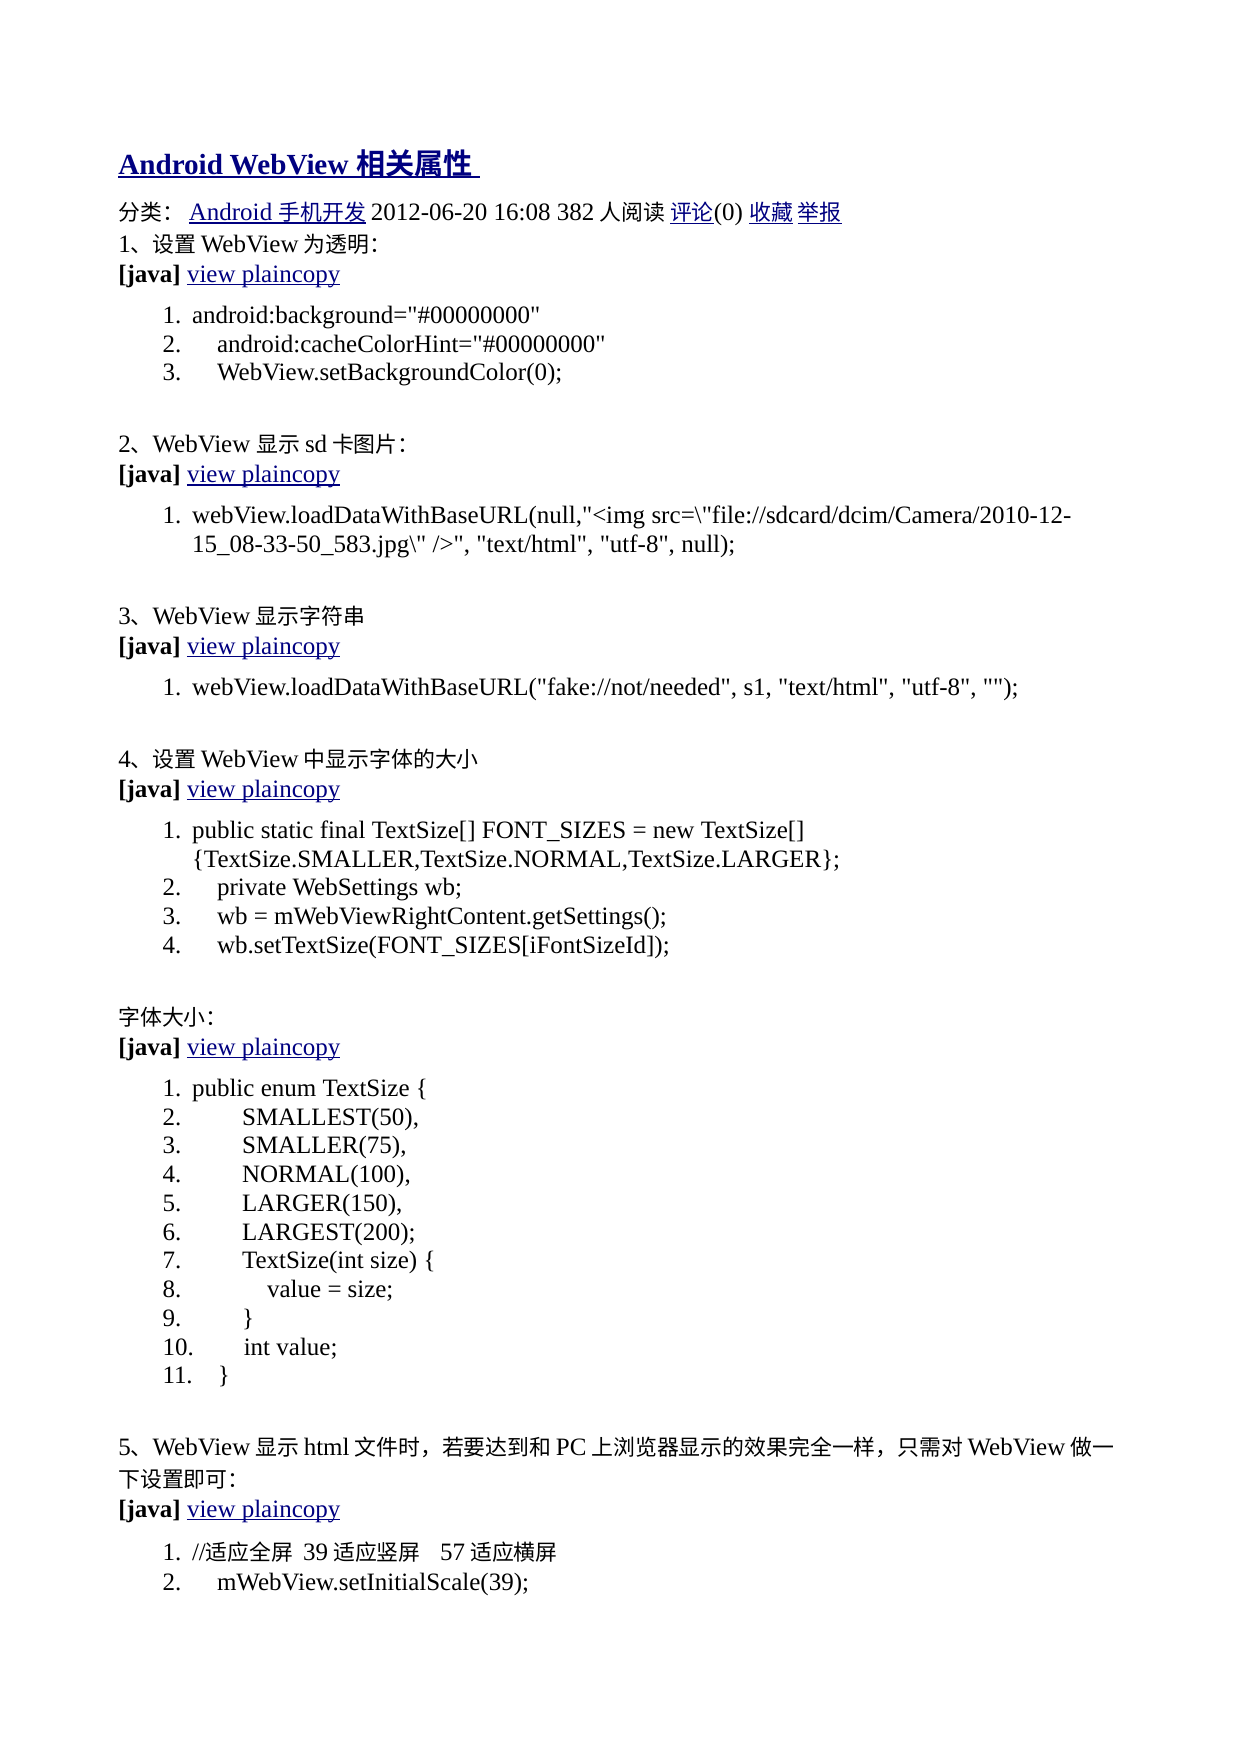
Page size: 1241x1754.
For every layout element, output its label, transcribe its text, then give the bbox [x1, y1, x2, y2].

text [java] view plaincopy [118, 631, 1122, 659]
list android:cacheColorHint="#00000000" [162, 329, 1122, 357]
list LARGEST(200); [162, 1217, 1122, 1245]
text 分类： Android 手机开发 2012-06-20 16:08 382人阅读 评论(0) 收藏 举报 [118, 195, 1122, 227]
list } [162, 1360, 1122, 1389]
list SMALLER(75), [162, 1130, 1122, 1159]
list webView.loadDataWithBaseURL(null,"<img src=\"file://sdcard/dcim/Camera/2010-12-15_08-33-50_583.jpg\" />", "text/html", "utf-8", null); [162, 500, 1122, 558]
text 字体大小： [118, 1000, 1122, 1032]
list public static final TextSize[] FONT_SIZES = new TextSize[]{TextSize.SMALLER,TextSize.NORMAL,TextSize.LARGER}; [162, 815, 1122, 872]
text [java] view plaincopy [118, 1494, 1122, 1522]
list WebView.setBackgroundColor(0); [162, 357, 1122, 386]
list } [162, 1303, 1122, 1332]
list LARGER(150), [162, 1188, 1122, 1217]
text 4、设置WebView中显示字体的大小 [118, 742, 1122, 774]
text [java] view plaincopy [118, 1032, 1122, 1060]
text [java] view plaincopy [118, 259, 1122, 287]
list //适应全屏 39适应竖屏 57适应横屏 [162, 1535, 1122, 1567]
text 5、WebView显示html文件时，若要达到和PC上浏览器显示的效果完全一样，只需对WebView做一下设置即可： [118, 1430, 1122, 1494]
list private WebSettings wb; [162, 872, 1122, 901]
list webView.loadDataWithBaseURL("fake://not/needed", s1, "text/html", "utf-8", ""); [162, 672, 1122, 701]
text 2、WebView 显示sd卡图片： [118, 427, 1122, 459]
list TextSize(int size) { [162, 1245, 1122, 1274]
list value = size; [162, 1274, 1122, 1303]
text [java] view plaincopy [118, 774, 1122, 802]
subtitle Android WebView 相关属性 [118, 143, 1122, 183]
list mWebView.setInitialScale(39); [162, 1567, 1122, 1595]
list public enum TextSize { [162, 1073, 1122, 1102]
list NORMAL(100), [162, 1159, 1122, 1188]
list SMALLEST(50), [162, 1102, 1122, 1130]
list wb = mWebViewRightContent.getSettings(); [162, 901, 1122, 930]
list wb.setTextSize(FONT_SIZES[iFontSizeId]); [162, 930, 1122, 959]
text 1、设置WebView为透明： [118, 227, 1122, 259]
list android:background="#00000000" [162, 300, 1122, 329]
text 3、WebView显示字符串 [118, 599, 1122, 631]
text [java] view plaincopy [118, 459, 1122, 488]
list int value; [162, 1332, 1122, 1360]
